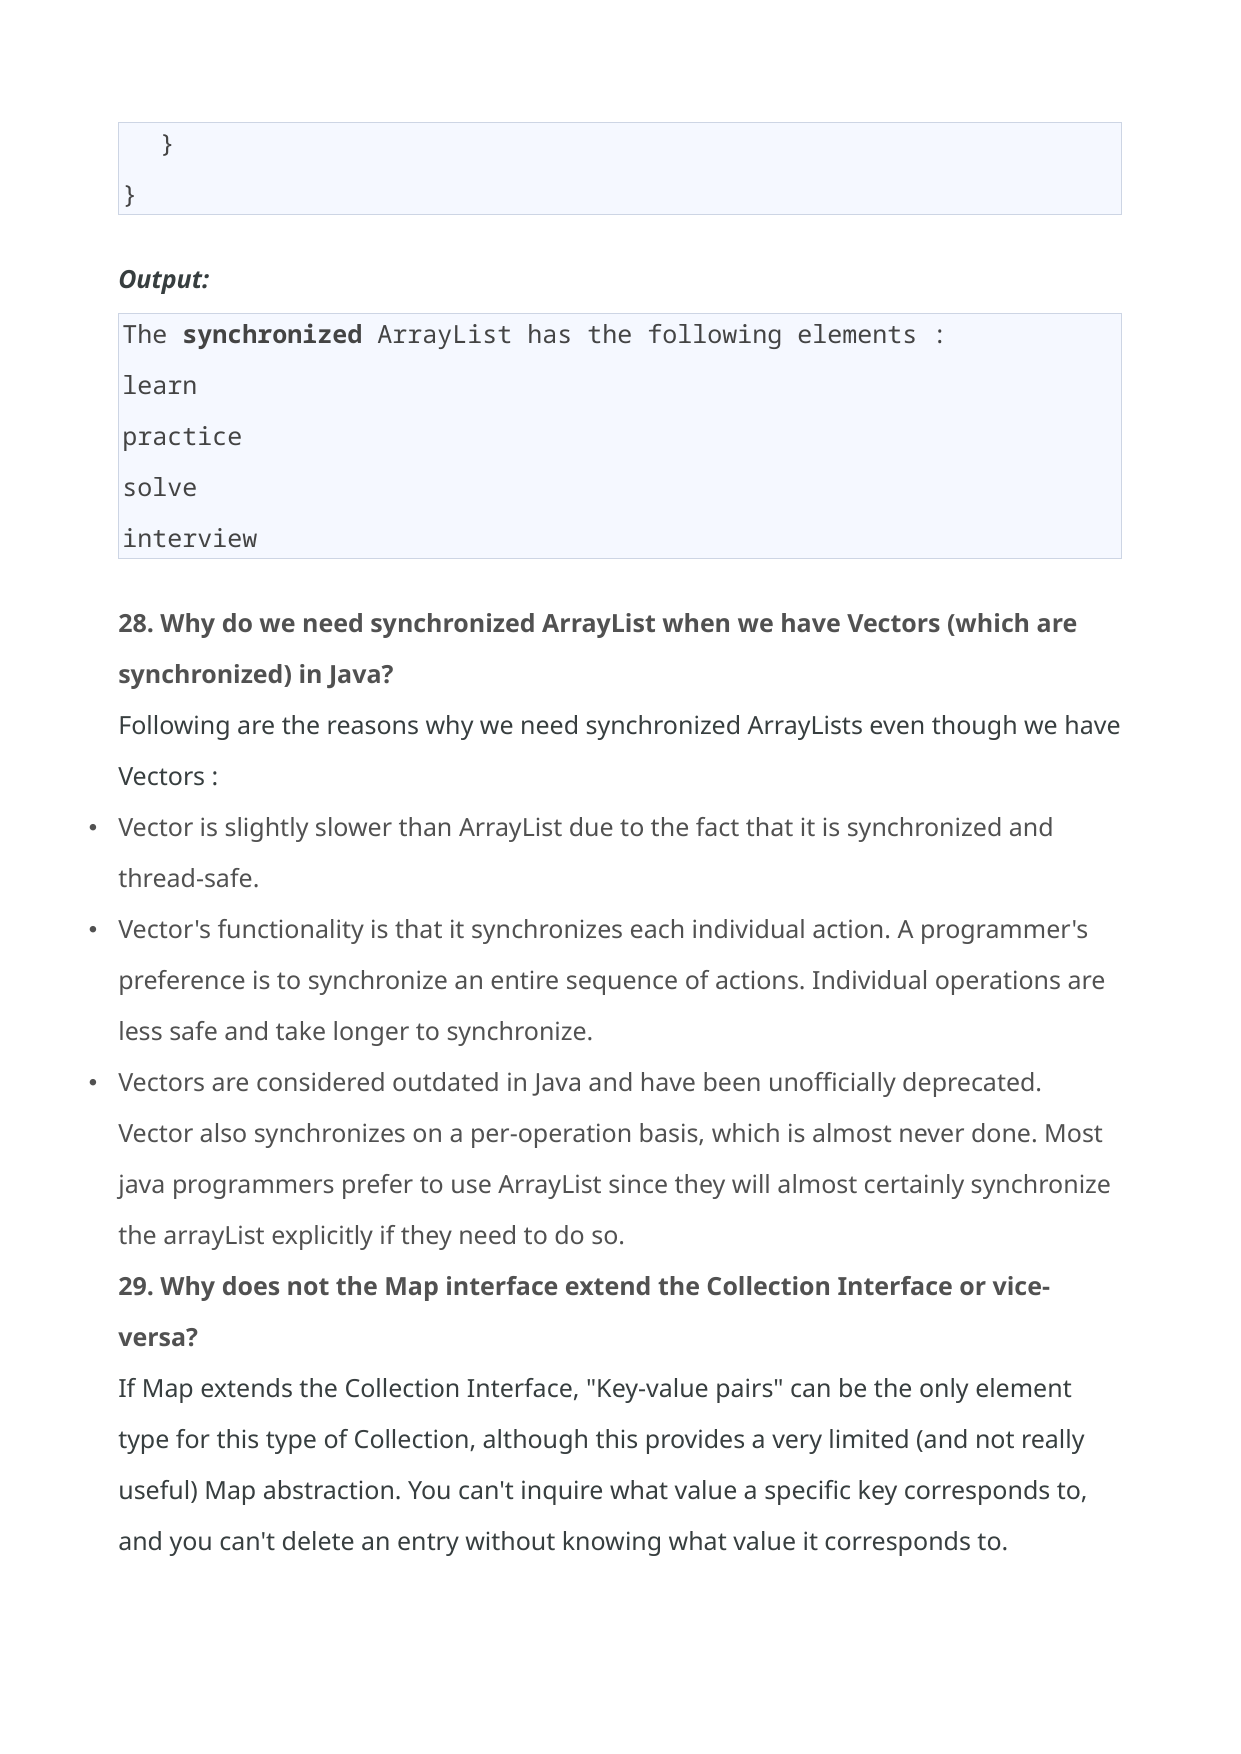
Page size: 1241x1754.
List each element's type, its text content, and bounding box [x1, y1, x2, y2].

list Vector's functionality is that it synchronizes each individual action. A programmer's preference is to synchronize an entire sequence of actions. Individual operations are less safe and take longer to synchronize. [118, 911, 1122, 1048]
text learn [119, 364, 1121, 402]
text interview [119, 517, 1121, 558]
text Following are the reasons why we need synchronized ArrayLists even though we have Vectors : [118, 707, 1122, 792]
text The synchronized ArrayList has the following elements : [119, 314, 1121, 351]
text } [119, 173, 1121, 214]
text } [119, 123, 1121, 160]
subtitle 29. Why does not the Map interface extend the Collection Interface or vice-versa? [118, 1269, 1122, 1354]
text Output: [118, 262, 1122, 296]
text If Map extends the Collection Interface, "Key-value pairs" can be the only element type for this type of Collection, although this provides a very limited (and not really useful) Map abstraction. You can't inquire what value a specific key corresponds to, and you can't delete an entry without knowing what value it corresponds to. [118, 1371, 1122, 1558]
list Vectors are considered outdated in Java and have been unofficially deprecated. Vector also synchronizes on a per-operation basis, which is almost never done. Most java programmers prefer to use ArrayList since they will almost certainly synchronize the arrayList explicitly if they need to do so. [118, 1064, 1122, 1252]
subtitle 28. Why do we need synchronized ArrayList when we have Vectors (which are synchronized) in Java? [118, 605, 1122, 690]
text solve [119, 466, 1121, 504]
text practice [119, 415, 1121, 453]
list Vector is slightly slower than ArrayList due to the fact that it is synchronized and thread-safe. [118, 809, 1122, 894]
